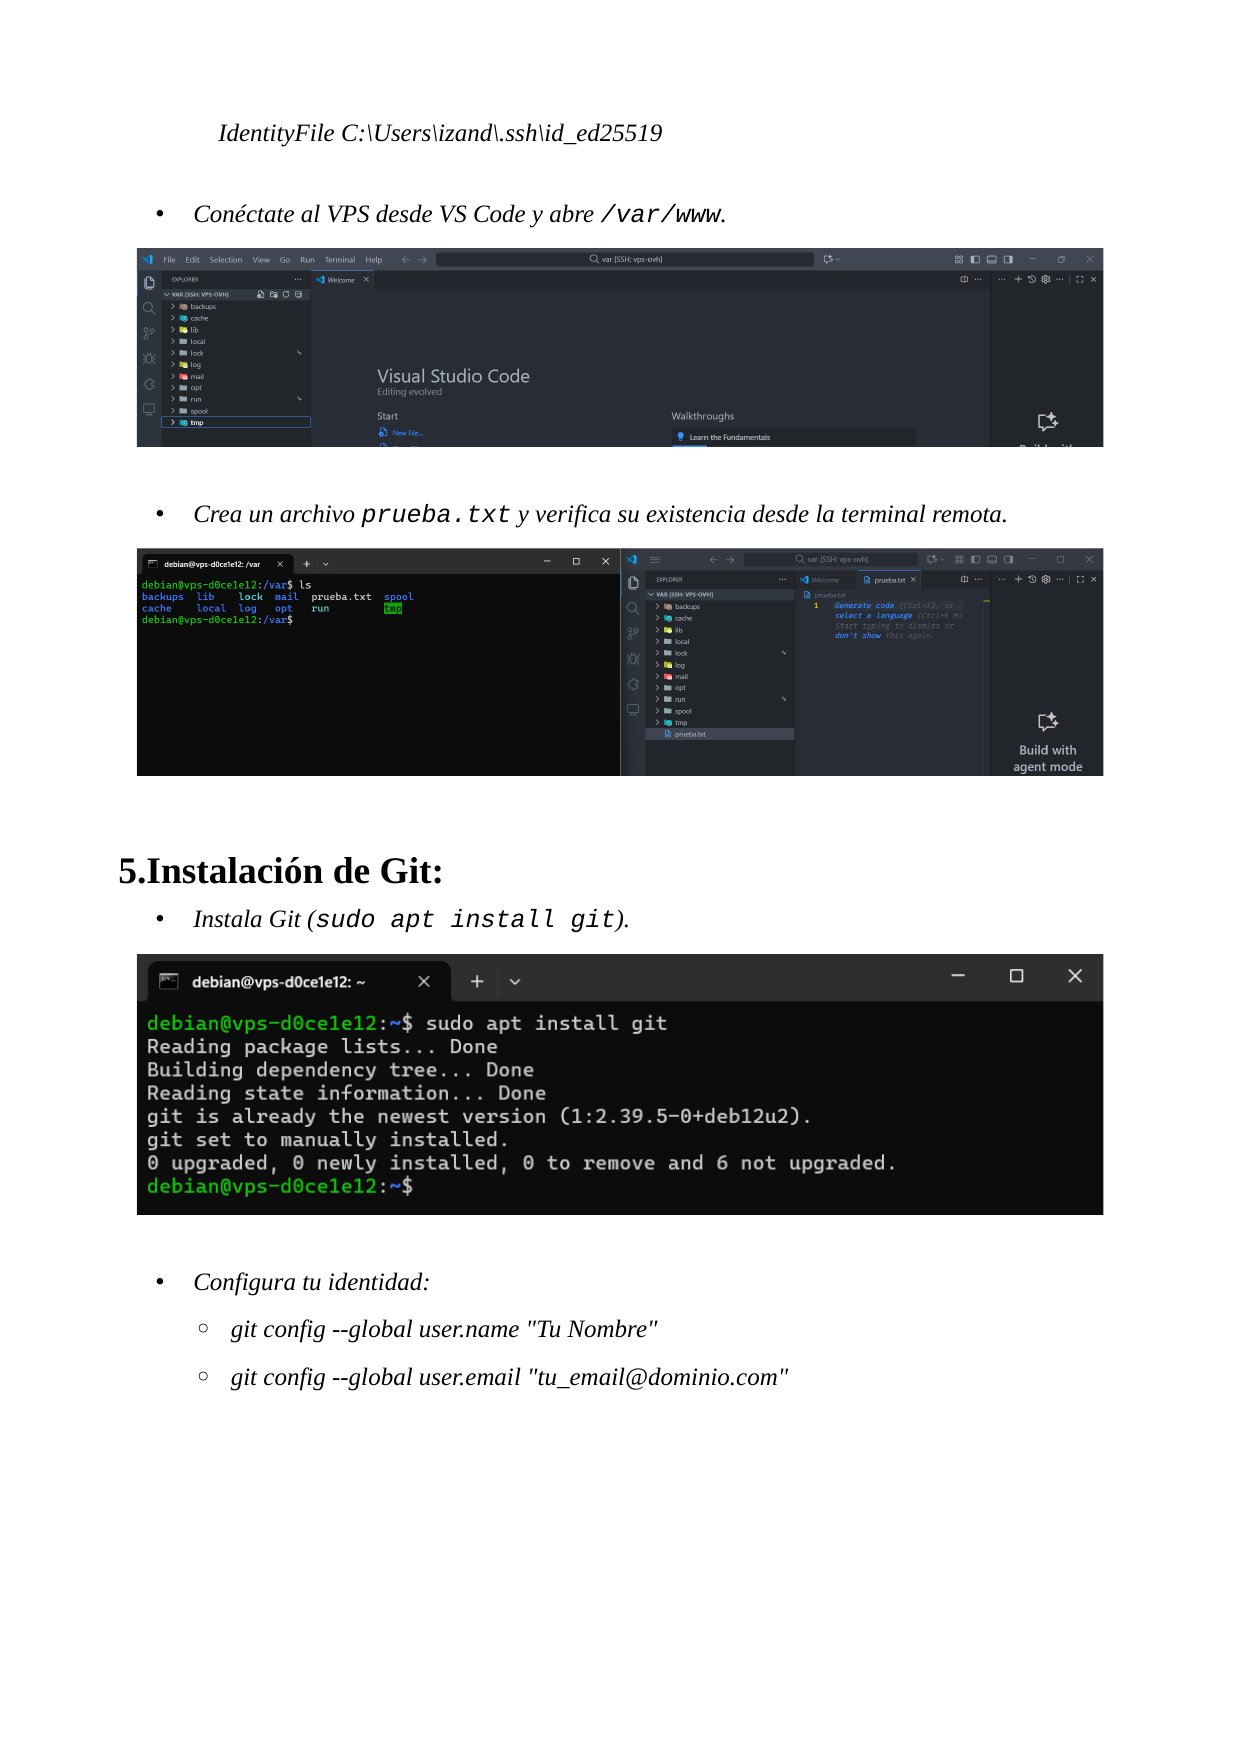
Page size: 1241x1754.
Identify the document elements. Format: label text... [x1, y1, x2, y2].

list Configura tu identidad: [156, 1267, 1122, 1296]
list IdentityFile C:\Users\izand\.ssh\id_ed25519 [156, 118, 1122, 180]
subtitle 5.Instalación de Git: [118, 848, 1122, 892]
list Crea un archivo prueba.txt y verifica su existencia desde la terminal remota. [156, 499, 1122, 529]
list Instala Git (sudo apt install git). [156, 904, 1122, 935]
picture [136, 248, 1104, 447]
picture [136, 548, 1104, 776]
list git config --global user.email "tu_email@dominio.com" [193, 1362, 1122, 1391]
picture [136, 954, 1104, 1215]
list Conéctate al VPS desde VS Code y abre /var/www. [156, 199, 1122, 229]
list git config --global user.name "Tu Nombre" [193, 1314, 1122, 1343]
